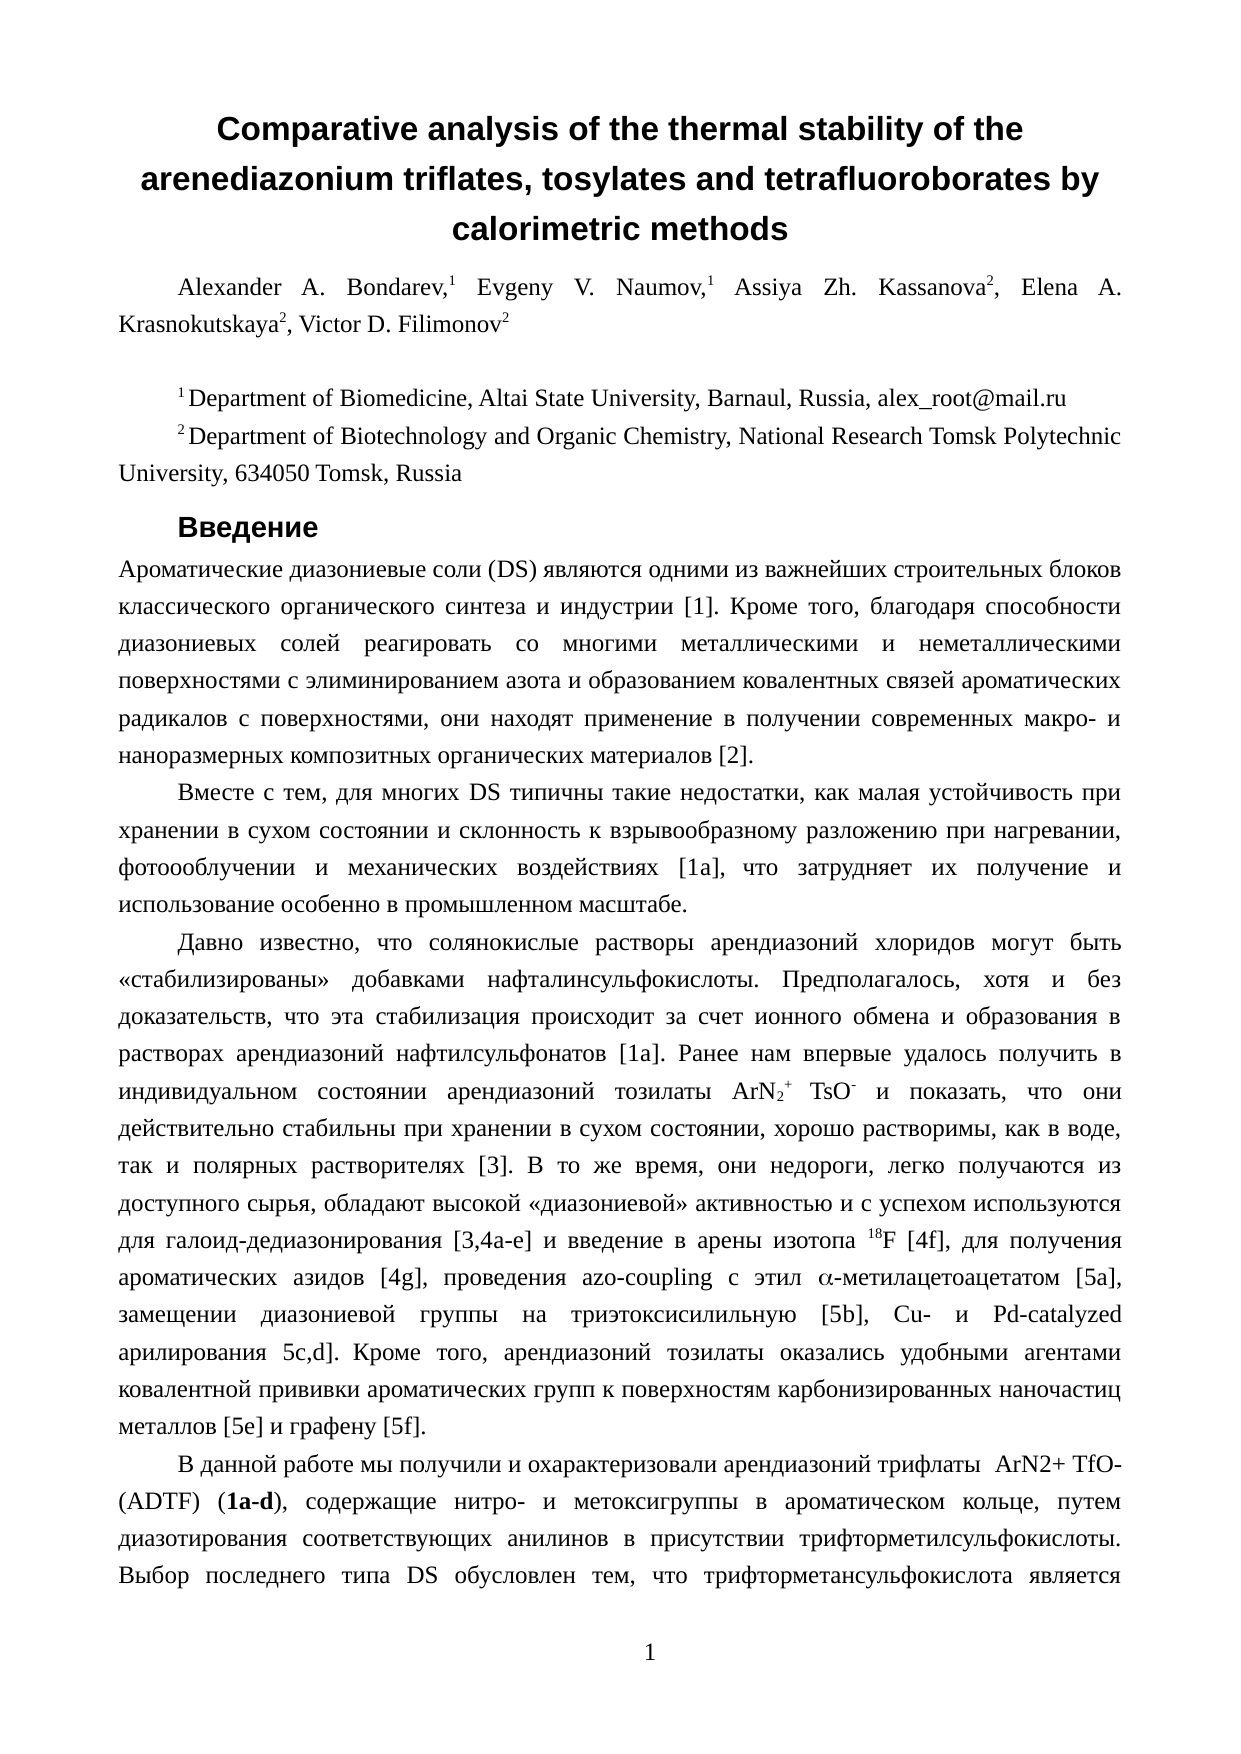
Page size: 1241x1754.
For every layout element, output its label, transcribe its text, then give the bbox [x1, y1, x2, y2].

text 2 Department of Biotechnology and Organic Chemistry, National Research Tomsk Polytechnic University, 634050 Tomsk, Russia [118, 421, 1122, 487]
text Давно известно, что солянокислые растворы арендиазоний хлоридов могут быть «стабилизированы» добавками нафталинсульфокислоты. Предполагалось, хотя и без доказательств, что эта стабилизация происходит за счет ионного обмена и образования в растворах арендиазоний нафтилсульфонатов [1a]. Ранее нам впервые удалось получить в индивидуальном состоянии арендиазоний тозилаты ArN2+ TsO- и показать, что они действительно стабильны при хранении в сухом состоянии, хорошо растворимы, как в воде, так и полярных растворителях [3]. В то же время, они недороги, легко получаются из доступного сырья, обладают высокой «диазониевой» активностью и с успехом используются для галоид-дедиазонирования [3,4a-e] и введение в арены изотопа 18F [4f], для получения ароматических азидов [4g], проведения azo-coupling с этил -метилацетоацетатом [5a], замещении диазониевой группы на триэтоксисилильную [5b], Cu- и Pd-catalyzed арилирования 5c,d]. Кроме того, арендиазоний тозилаты оказались удобными агентами ковалентной прививки ароматических групп к поверхностям карбонизированных наночастиц металлов [5e] и графену [5f]. [118, 927, 1122, 1440]
text Вместе с тем, для многих DS типичны такие недостатки, как малая устойчивость при хранении в сухом состоянии и склонность к взрывообразному разложению при нагревании, фотоооблучении и механических воздействиях [1a], что затрудняет их получение и использование особенно в промышленном масштабе. [118, 777, 1122, 918]
text В данной работе мы получили и охарактеризовали арендиазоний трифлаты ArN2+ TfO- (ADTF) (1a-d), содержащие нитро- и метоксигруппы в ароматическом кольце, путем диазотирования соответствующих анилинов в присутствии трифторметилсульфокислоты. Выбор последнего типа DS обусловлен тем, что трифторметансульфокислота является [118, 1449, 1122, 1589]
list Ароматические диазониевые соли (DS) являются одними из важнейших строительных блоков классического органического синтеза и индустрии [1]. Кроме того, благодаря способности диазониевых солей реагировать со многими металлическими и неметаллическими поверхностями с элиминированием азота и образованием ковалентных связей ароматических радикалов с поверхностями, они находят применение в получении современных макро- и наноразмерных композитных органических материалов [2]. [118, 554, 1122, 769]
text 1 Department of Biomedicine, Altai State University, Barnaul, Russia, alex_root@mail.ru [118, 383, 1122, 412]
subtitle Введение [118, 510, 1122, 544]
subtitle Comparative analysis of the thermal stability of the arenediazonium triflates, tosylates and tetrafluoroborates by calorimetric methods [118, 109, 1122, 248]
text Alexander A. Bondarev,1 Evgeny V. Naumov,1 Assiya Zh. Kassanova2, Elena A. Krasnokutskaya2, Victor D. Filimonov2 [118, 272, 1122, 338]
